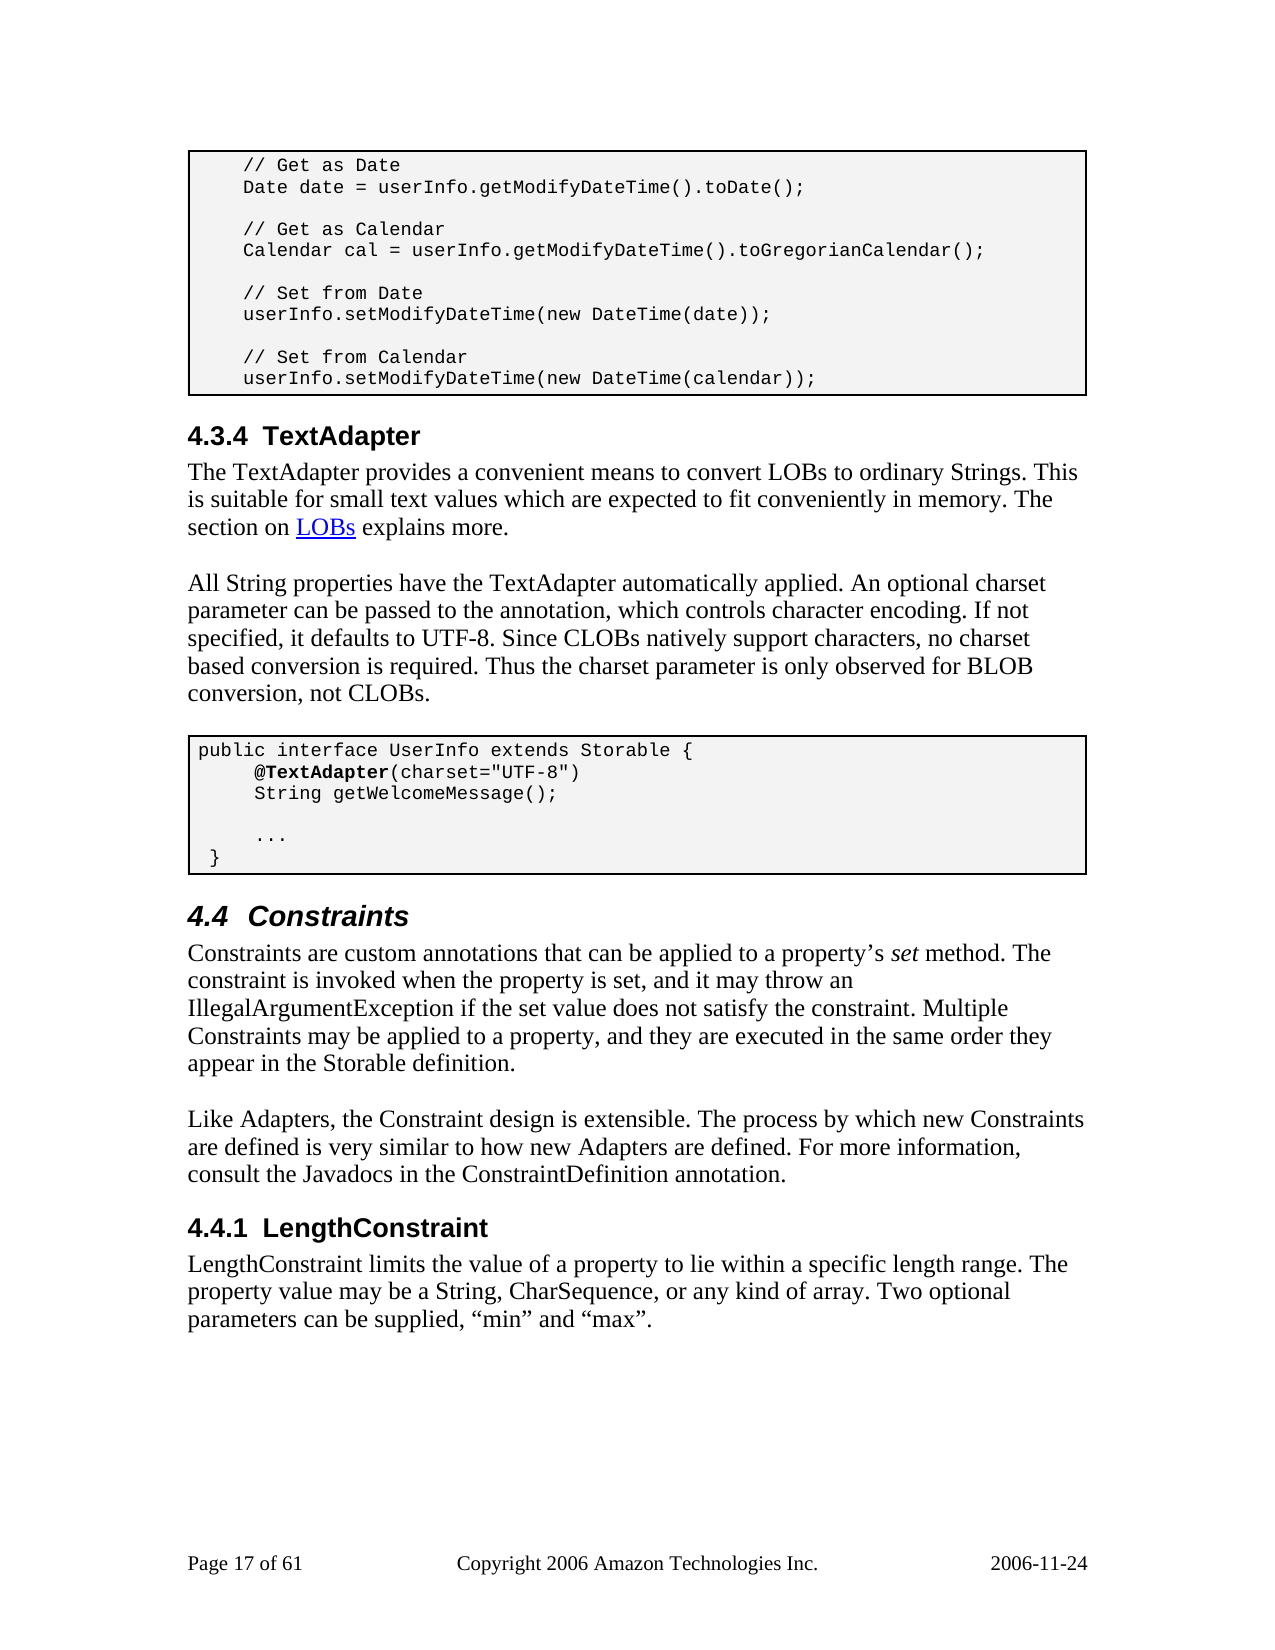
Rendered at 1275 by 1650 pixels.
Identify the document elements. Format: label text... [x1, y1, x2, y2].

text public interface UserInfo extends Storable { [190, 737, 1085, 756]
text Calendar cal = userInfo.getModifyDateTime().toGregorianCalendar(); [190, 235, 1085, 256]
text LengthConstraint limits the value of a property to lie within a specific length range. The property value may be a String, CharSequence, or any kind of array. Two optional parameters can be supplied, “min” and “max”. [187, 1250, 1087, 1333]
text userInfo.setModifyDateTime(new DateTime(calendar)); [190, 362, 1085, 394]
text } [190, 841, 1085, 873]
text // Get as Calendar [190, 214, 1085, 235]
text // Get as Date [190, 152, 1085, 171]
subtitle TextAdapter [187, 421, 1087, 452]
text @TextAdapter(charset="UTF-8") [190, 756, 1085, 777]
text String getWelcomeMessage(); [190, 777, 1085, 799]
text Constraints are custom annotations that can be applied to a property’s set method. The constraint is invoked when the property is set, and it may throw an IllegalArgumentException if the set value does not satisfy the constraint. Multiple Constraints may be applied to a property, and they are executed in the same order they appear in the Storable definition. [187, 939, 1087, 1077]
text // Set from Date [190, 277, 1085, 299]
text The TextAdapter provides a convenient means to convert LOBs to ordinary Strings. This is suitable for small text values which are expected to fit conveniently in memory. The section on LOBs explains more. [187, 458, 1087, 541]
text // Set from Calendar [190, 341, 1085, 362]
subtitle LengthConstraint [187, 1213, 1087, 1243]
text userInfo.setModifyDateTime(new DateTime(date)); [190, 299, 1085, 320]
text All String properties have the TextAdapter automatically applied. An optional charset parameter can be passed to the annotation, which controls character encoding. If not specified, it defaults to UTF-8. Since CLOBs natively support characters, no charset based conversion is required. Thus the charset parameter is only observed for BLOB conversion, not CLOBs. [187, 569, 1087, 707]
text ... [190, 820, 1085, 841]
subtitle Constraints [187, 900, 1087, 932]
text Date date = userInfo.getModifyDateTime().toDate(); [190, 171, 1085, 192]
text Like Adapters, the Constraint design is extensible. The process by which new Constraints are defined is very similar to how new Adapters are defined. For more information, consult the Javadocs in the ConstraintDefinition annotation. [187, 1105, 1087, 1188]
